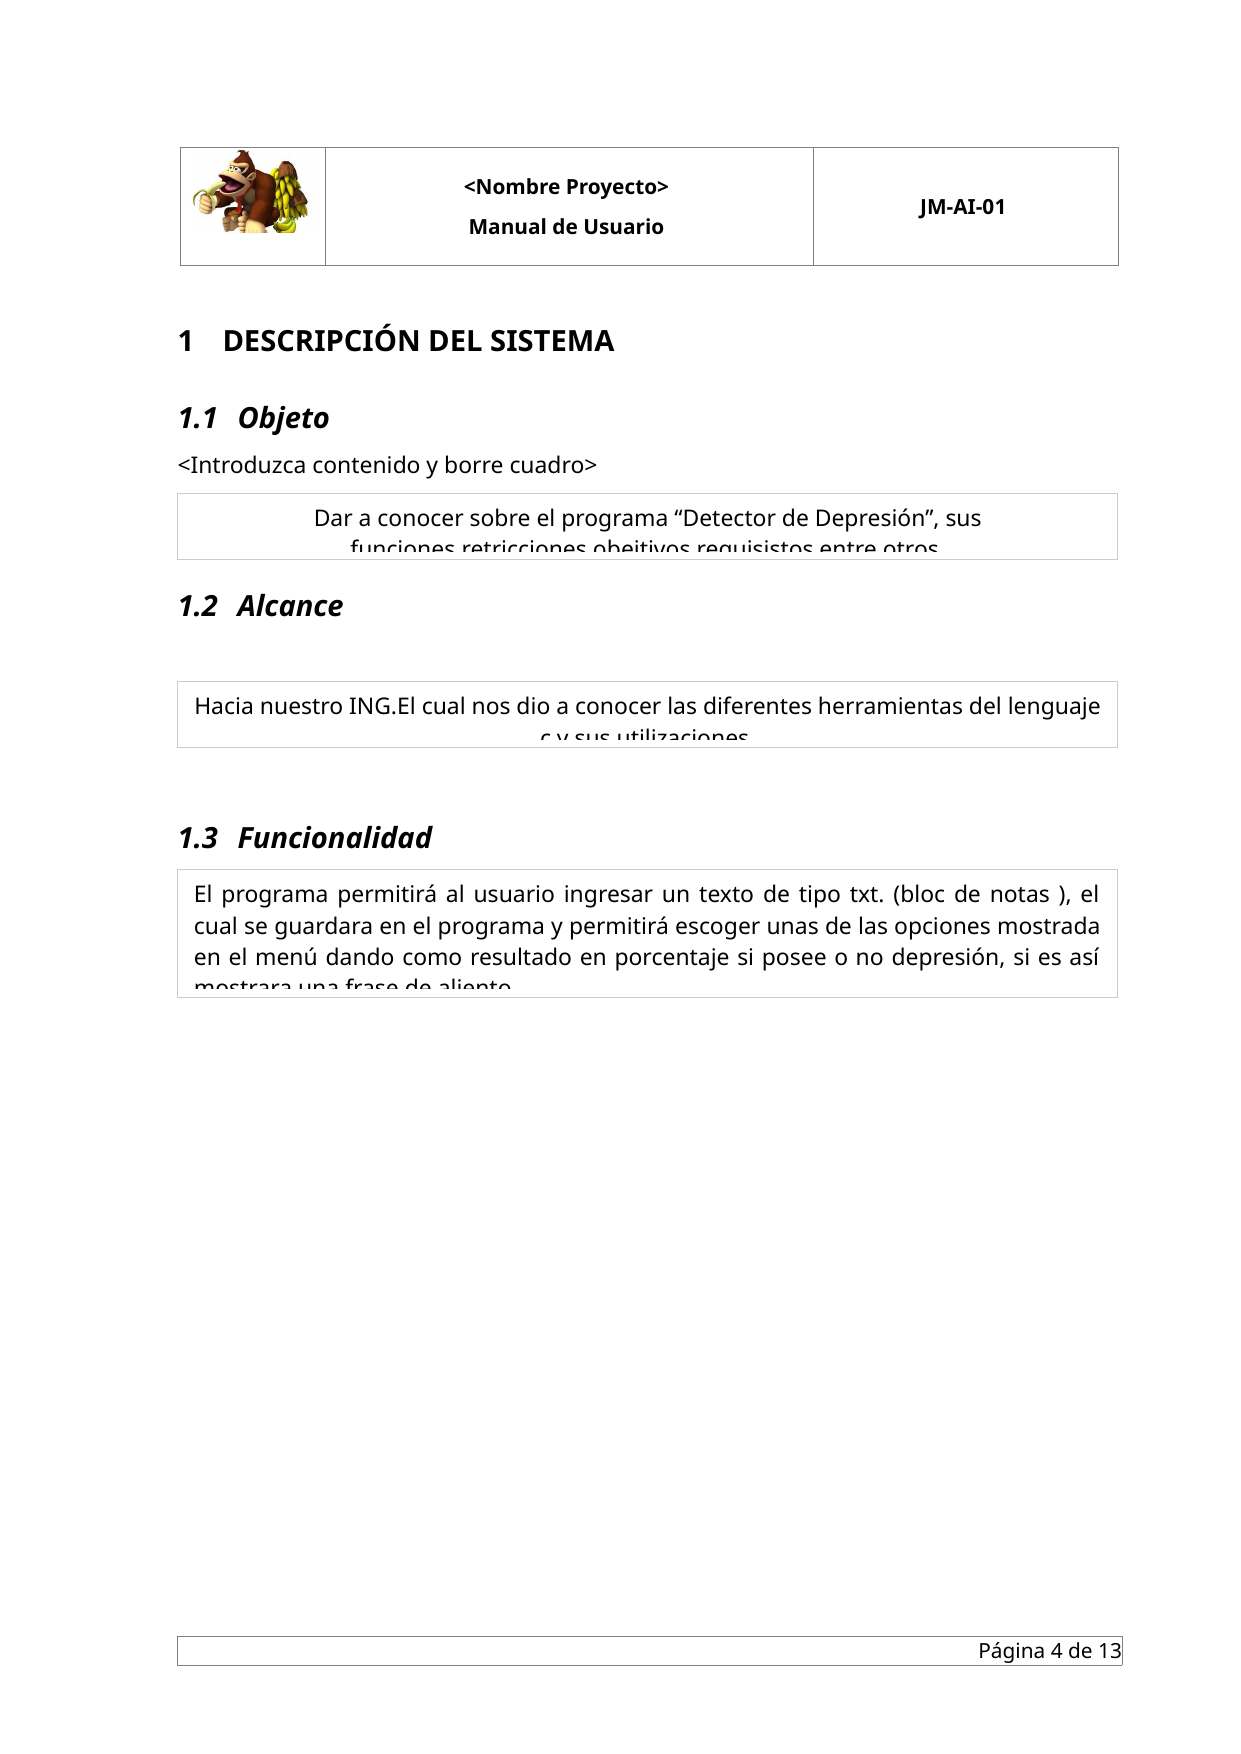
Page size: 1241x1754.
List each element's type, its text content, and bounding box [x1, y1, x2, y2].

text Hacia nuestro ING.El cual nos dio a conocer las diferentes herramientas del lenguaje c y sus utilizaciones. [194, 690, 1101, 739]
subtitle Funcionalidad [177, 817, 1122, 857]
text El programa permitirá al usuario ingresar un texto de tipo txt. (bloc de notas ), el cual se guardara en el programa y permitirá escoger unas de las opciones mostrada en el menú dando como resultado en porcentaje si posee o no depresión, si es así mostrara una frase de aliento [194, 878, 1101, 989]
subtitle Alcance [177, 585, 1122, 625]
text Dar a conocer sobre el programa “Detector de Depresión”, sus funciones,retricciones,obejtivos,requisistos entre otros. [194, 502, 1101, 551]
subtitle Objeto [177, 397, 1122, 437]
text <Introduzca contenido y borre cuadro> [177, 449, 1122, 481]
subtitle DESCRIPCIÓN DEL SISTEMA [177, 320, 1122, 359]
